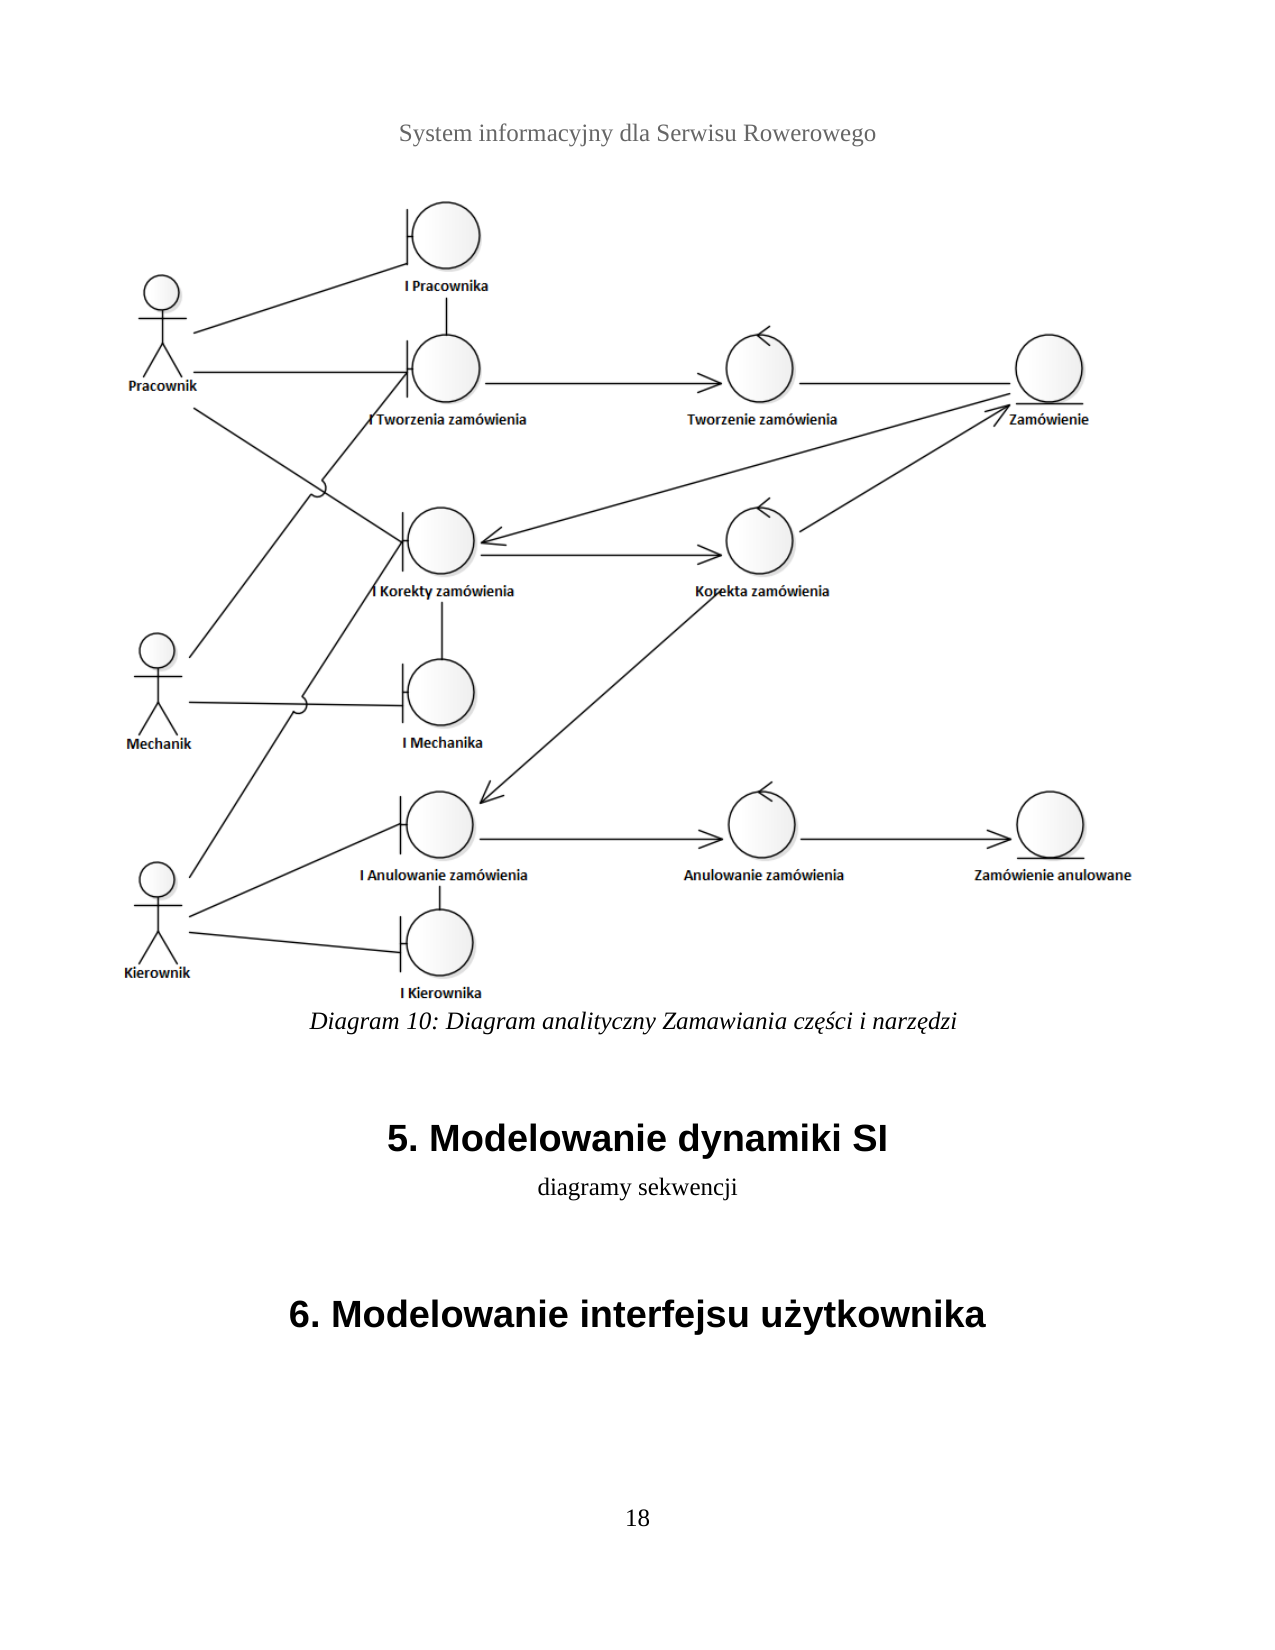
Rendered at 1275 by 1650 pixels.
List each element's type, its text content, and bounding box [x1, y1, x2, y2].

text Diagram 10: Diagram analityczny Zamawiania części i narzędzi [115, 1006, 1154, 1035]
text diagramy sekwencji [118, 1172, 1157, 1201]
subtitle 6. Modelowanie interfejsu użytkownika [118, 1292, 1157, 1336]
picture [115, 199, 1154, 1006]
subtitle 5. Modelowanie dynamiki SI [118, 1116, 1157, 1159]
